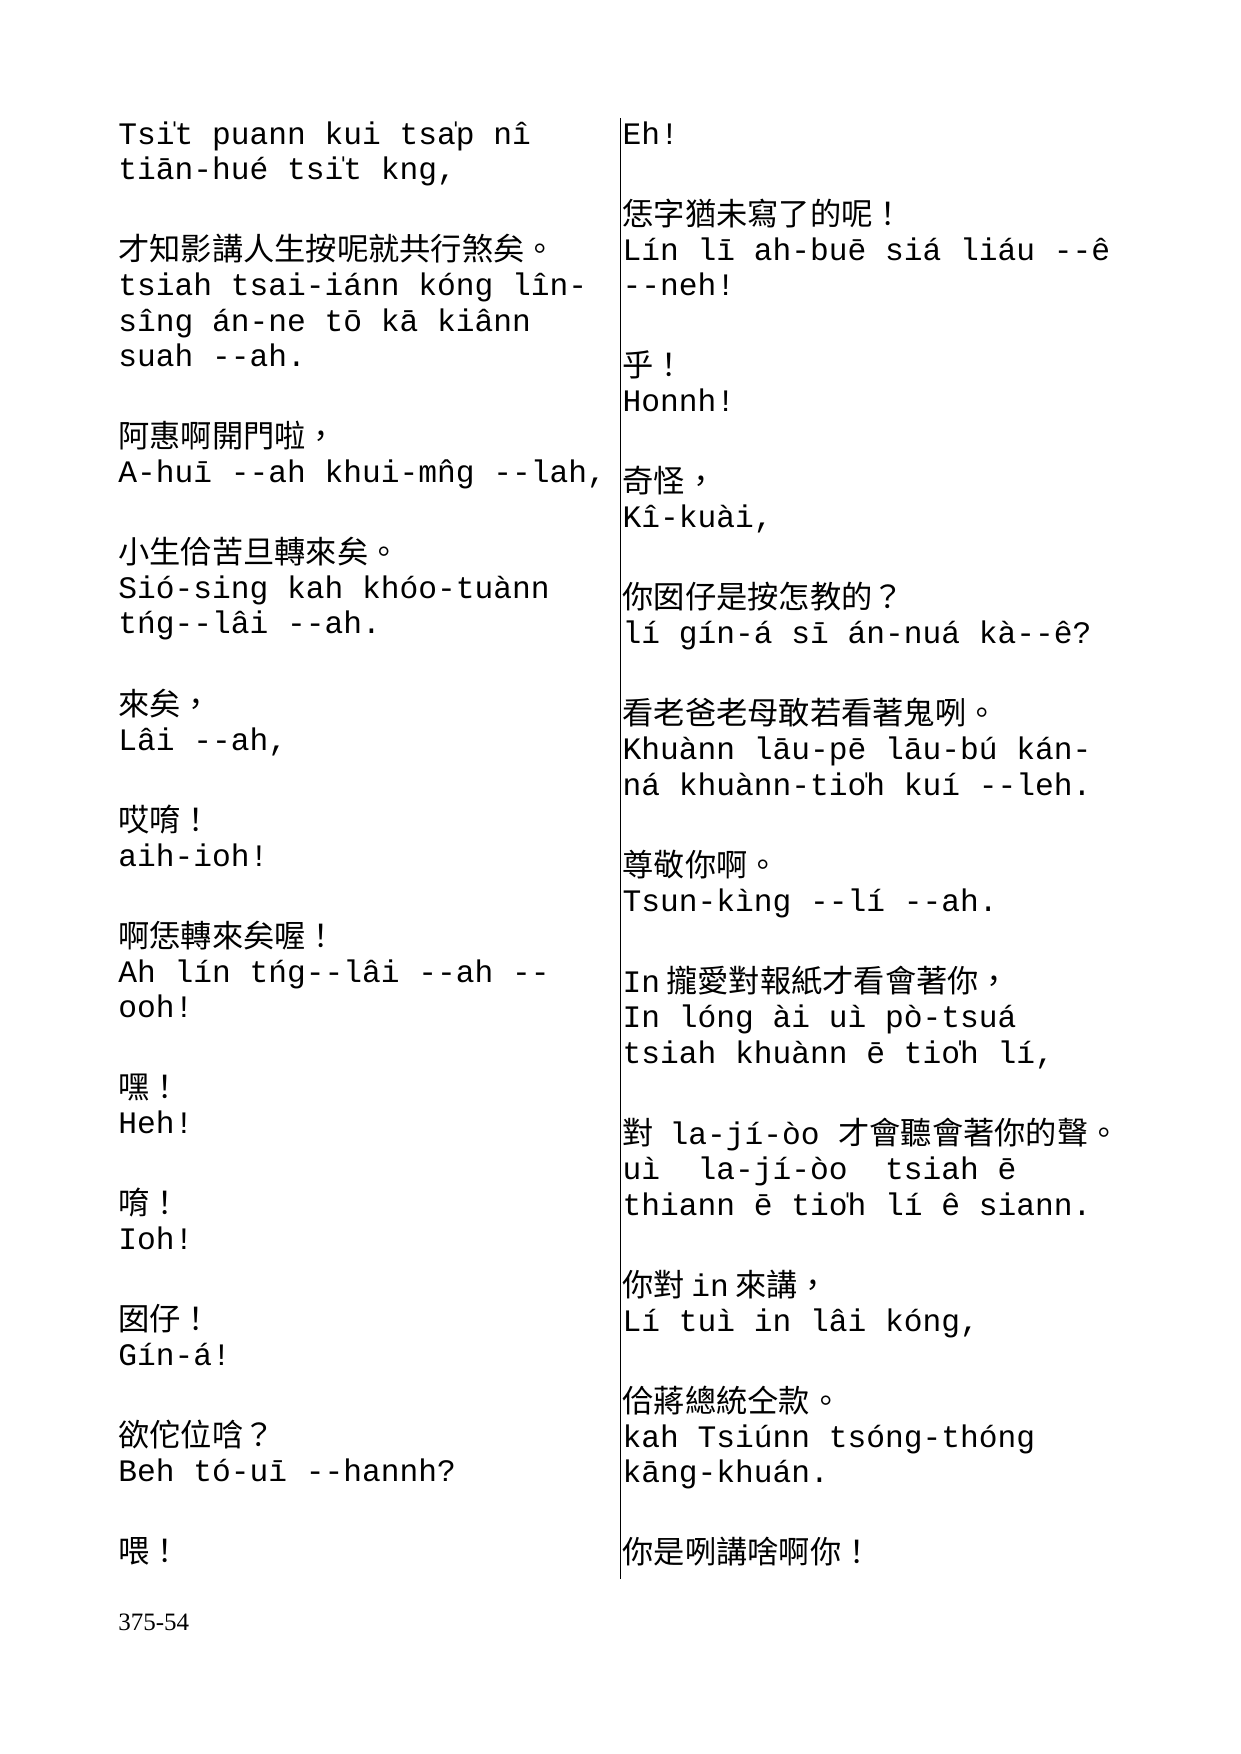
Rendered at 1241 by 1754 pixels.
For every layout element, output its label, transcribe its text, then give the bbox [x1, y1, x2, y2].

text Kî-kuài, [622, 502, 1122, 537]
text Heh! [118, 1107, 618, 1143]
text 看老爸老母敢若看著鬼咧。 [622, 688, 1122, 734]
text kah Tsiúnn tsóng-thóng kāng-khuán. [622, 1421, 1122, 1492]
text aih-ioh! [118, 840, 618, 875]
text 小生佮苦旦轉來矣。 [118, 527, 618, 572]
text Lí tuì in lâi kóng, [622, 1305, 1122, 1341]
text uì la-jí-òo tsiah ē thiann ē tio̍h lí ê siann. [622, 1153, 1122, 1224]
text Ioh! [118, 1223, 618, 1259]
text 嘿！ [118, 1062, 618, 1107]
text 唷！ [118, 1178, 618, 1223]
text 啊恁轉來矣喔！ [118, 911, 618, 956]
text 佮蔣總統仝款。 [622, 1376, 1122, 1421]
text 欲佗位唅？ [118, 1410, 618, 1456]
text A-huī --ah khui-mn̂g --lah, [118, 456, 618, 492]
text 恁字猶未寫了的呢！ [622, 189, 1122, 234]
text 哎唷！ [118, 795, 618, 840]
text tsiah tsai-iánn kóng lîn-sîng án-ne tō kā kiânn suah --ah. [118, 269, 618, 376]
text Eh! [622, 118, 1122, 153]
text 對 la-jí-òo 才會聽會著你的聲。 [622, 1108, 1122, 1153]
text Lín lī ah-buē siá liáu --ê --neh! [622, 234, 1122, 305]
text Sió-sing kah khóo-tuànn tńg--lâi --ah. [118, 572, 618, 643]
text Khuànn lāu-pē lāu-bú kán-ná khuànn-tio̍h kuí --leh. [622, 734, 1122, 804]
text Tsi̍t puann kui tsa̍p nî tiān-hué tsi̍t kng, [118, 118, 618, 189]
text Lâi --ah, [118, 724, 618, 759]
text 奇怪， [622, 456, 1122, 502]
text 乎！ [622, 340, 1122, 386]
text In lóng ài uì pò-tsuá tsiah khuànn ē tio̍h lí, [622, 1002, 1122, 1072]
text 來矣， [118, 679, 618, 724]
text 囡仔！ [118, 1294, 618, 1339]
text Tsun-kìng --lí --ah. [622, 885, 1122, 921]
text Gín-á! [118, 1339, 618, 1375]
text 你囡仔是按怎教的？ [622, 572, 1122, 618]
text 才知影講人生按呢就共行煞矣。 [118, 224, 618, 269]
text 喂！ [118, 1526, 618, 1572]
text Honnh! [622, 386, 1122, 421]
text 尊敬你啊。 [622, 840, 1122, 885]
text Beh tó-uī --hannh? [118, 1456, 618, 1491]
text Ah lín tńg--lâi --ah --ooh! [118, 956, 618, 1027]
text 你是咧講啥啊你！ [622, 1528, 1122, 1573]
text 阿惠啊開門啦， [118, 411, 618, 456]
text In攏愛對報紙才看會著你， [622, 956, 1122, 1002]
text 你對in來講， [622, 1260, 1122, 1305]
text lí gín-á sī án-nuá kà--ê? [622, 618, 1122, 653]
